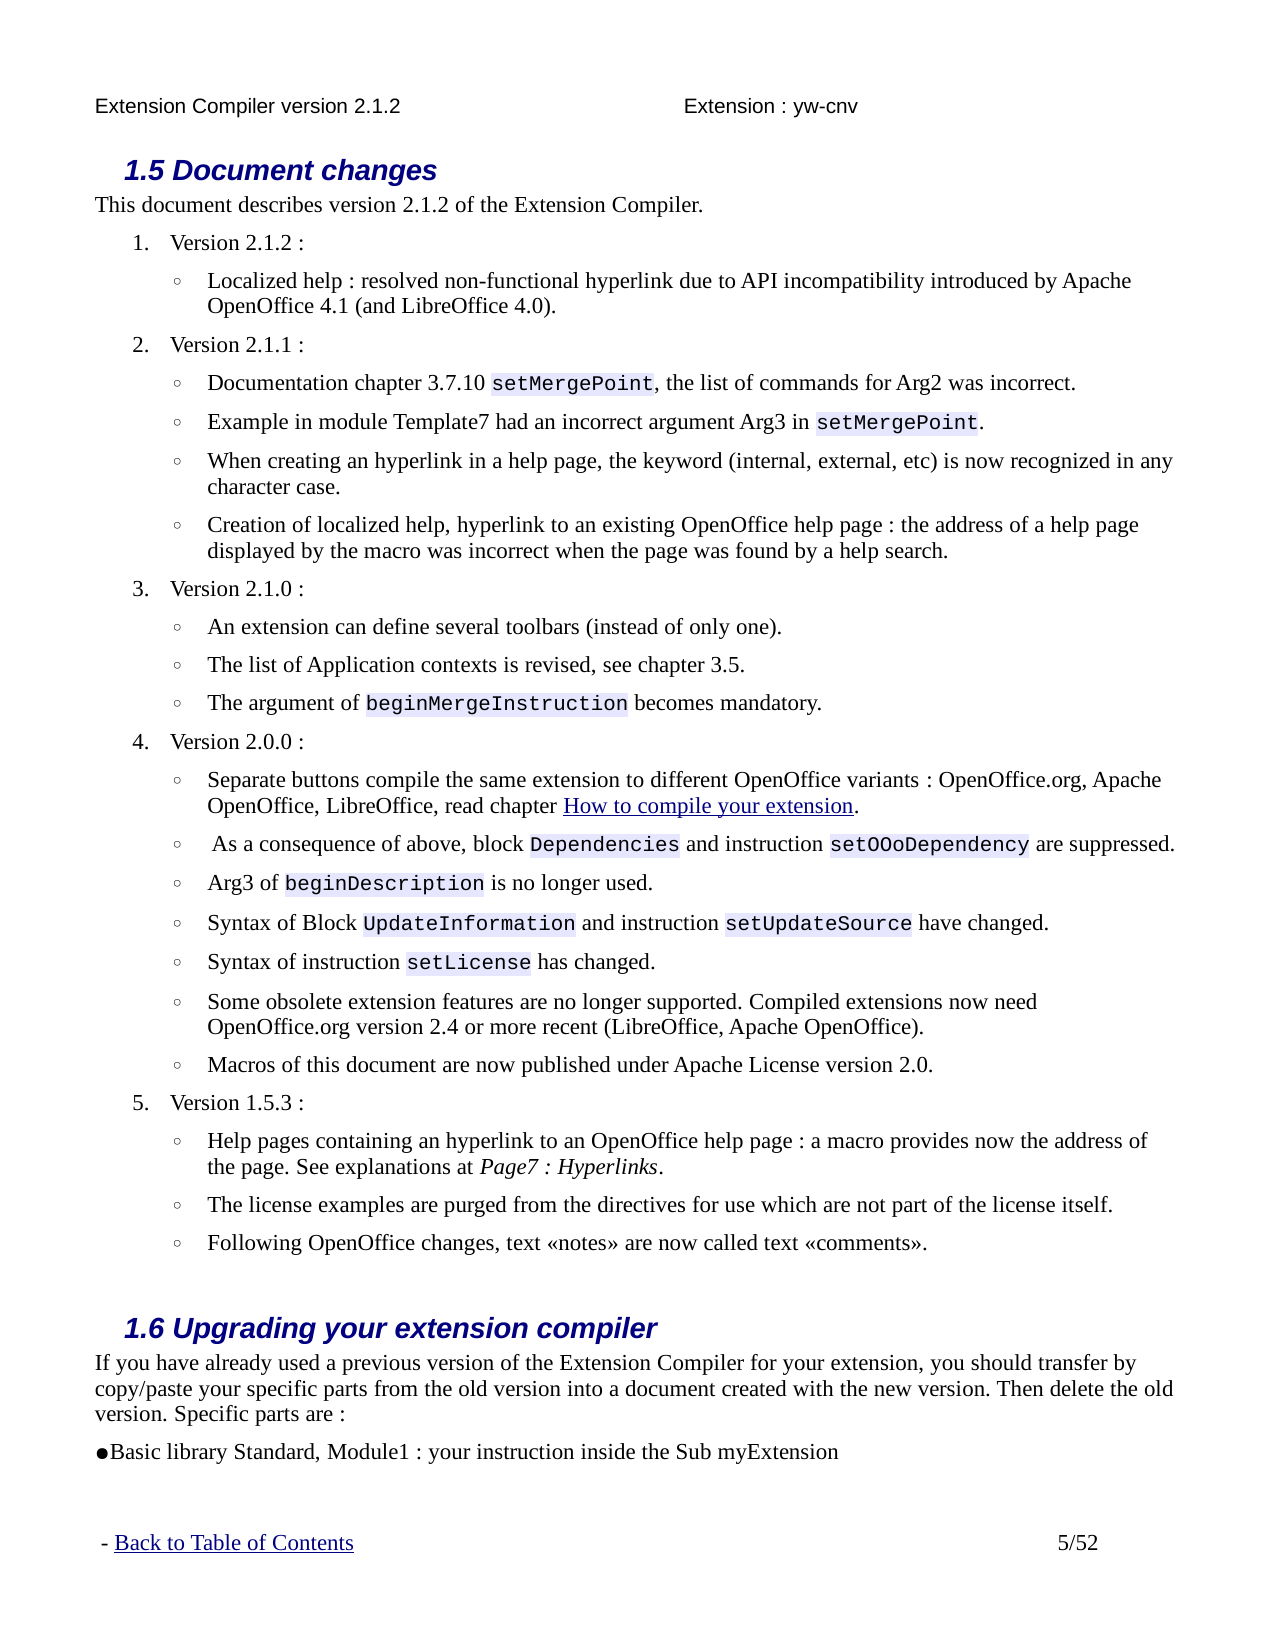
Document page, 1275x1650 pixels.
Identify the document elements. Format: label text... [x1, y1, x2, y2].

list When creating an hyperlink in a help page, the keyword (internal, external, etc) is now recognized in any character case. [169, 448, 1181, 499]
list Documentation chapter 3.7.10 setMergePoint, the list of commands for Arg2 was incorrect. [169, 369, 1181, 396]
list Version 2.1.1 : [132, 331, 1181, 357]
text This document describes version 2.1.2 of the Extension Compiler. [94, 192, 1181, 217]
list Macros of this document are now published under Apache License version 2.0. [169, 1052, 1181, 1078]
list Basic library Standard, Module1 : your instruction inside the Sub myExtension [94, 1439, 1181, 1465]
list Syntax of Block UpdateInformation and instruction setUpdateSource have changed. [169, 909, 1181, 937]
text If you have already used a previous version of the Extension Compiler for your extension, you should transfer by copy/paste your specific parts from the old version into a document created with the new version. Then delete the old version. Specific parts are : [94, 1350, 1181, 1427]
list Version 1.5.3 : [132, 1090, 1181, 1116]
list Version 2.0.0 : [132, 729, 1181, 754]
list Syntax of instruction setLicense has changed. [169, 949, 1181, 976]
list As a consequence of above, block Dependencies and instruction setOOoDependency are suppressed. [169, 831, 1181, 858]
list Arg3 of beginDescription is no longer used. [169, 870, 1181, 897]
subtitle Document changes [124, 153, 1181, 186]
list The argument of beginMergeInstruction becomes mandatory. [169, 689, 1181, 717]
list Version 2.1.2 : [132, 230, 1181, 255]
list Some obsolete extension features are no longer supported. Compiled extensions now need OpenOffice.org version 2.4 or more recent (LibreOffice, Apache OpenOffice). [169, 988, 1181, 1039]
list Example in module Template7 had an incorrect argument Arg3 in setMergePoint. [169, 409, 1181, 436]
list The license examples are purged from the directives for use which are not part of the license itself. [169, 1192, 1181, 1217]
list The list of Application contexts is revised, see chapter 3.5. [169, 652, 1181, 677]
subtitle Upgrading your extension compiler [124, 1312, 1181, 1344]
list Version 2.1.0 : [132, 576, 1181, 601]
list Localized help : resolved non-functional hyperlink due to API incompatibility introduced by Apache OpenOffice 4.1 (and LibreOffice 4.0). [169, 268, 1181, 319]
list Creation of localized help, hyperlink to an existing OpenOffice help page : the address of a help page displayed by the macro was incorrect when the page was found by a help search. [169, 512, 1181, 563]
list Following OpenOffice changes, text «notes» are now called text «comments». [169, 1230, 1181, 1255]
list Help pages containing an hyperlink to an OpenOffice help page : a macro provides now the address of the page. See explanations at Page7 : Hyperlinks. [169, 1128, 1181, 1179]
list An extension can define several toolbars (instead of only one). [169, 613, 1181, 639]
list Separate buttons compile the same extension to different OpenOffice variants : OpenOffice.org, Apache OpenOffice, LibreOffice, read chapter How to compile your extension. [169, 767, 1181, 818]
